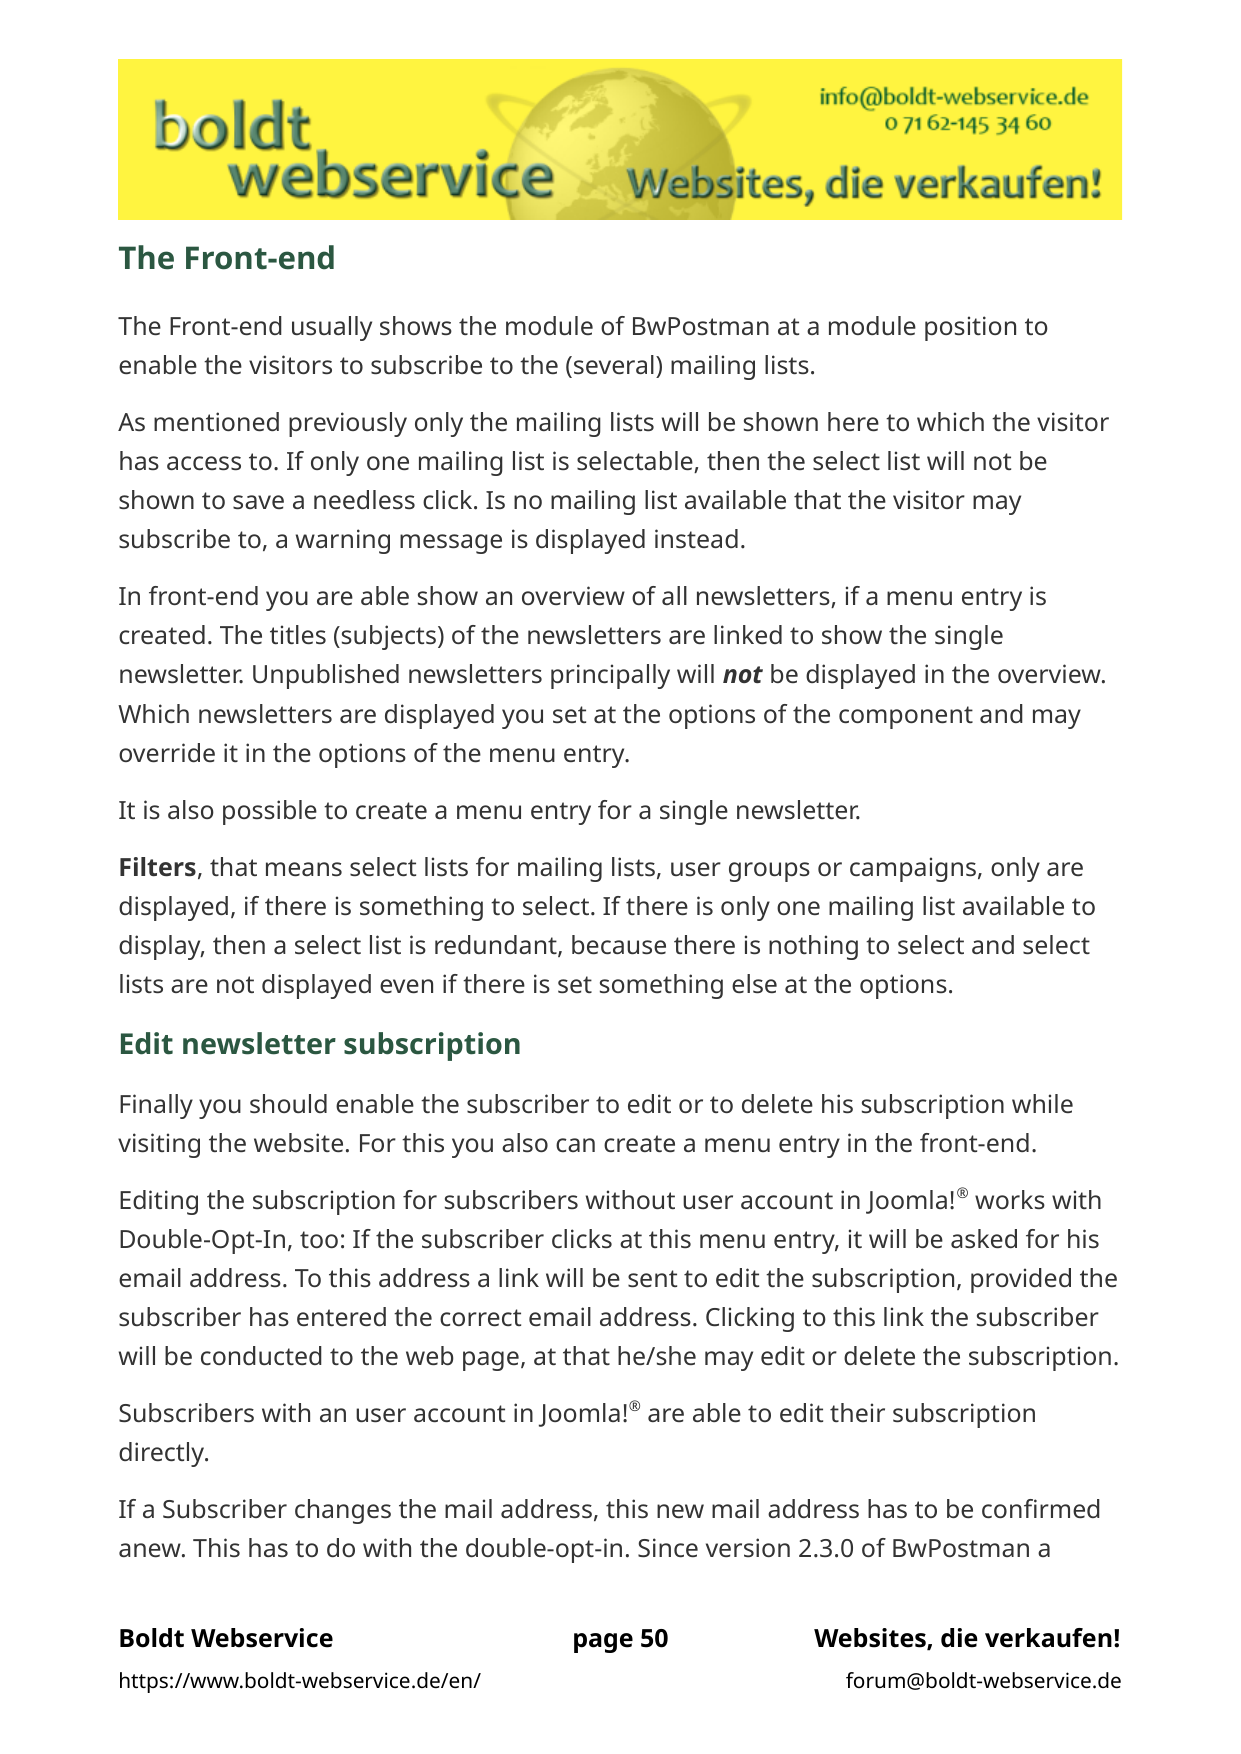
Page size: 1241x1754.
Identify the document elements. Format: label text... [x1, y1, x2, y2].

text Subscribers with an user account in Joomla!® are able to edit their subscription directly. [118, 1396, 1122, 1469]
text Filters, that means select lists for mailing lists, user groups or campaigns, only are displayed, if there is something to select. If there is only one mailing list available to display, then a select list is redundant, because there is nothing to select and select lists are not displayed even if there is set something else at the options. [118, 849, 1122, 1001]
subtitle Edit newsletter subscription [118, 1023, 1122, 1063]
text The Front-end usually shows the module of BwPostman at a module position to enable the visitors to subscribe to the (several) mailing lists. [118, 308, 1122, 382]
text It is also possible to create a menu entry for a single newsletter. [118, 792, 1122, 826]
text As mentioned previously only the mailing lists will be shown here to which the visitor has access to. If only one mailing list is selectable, then the select list will not be shown to save a needless click. Is no mailing list available that the visitor may subscribe to, a warning message is displayed instead. [118, 404, 1122, 556]
text Editing the subscription for subscribers without user account in Joomla!® works with Double-Opt-In, too: If the subscriber clicks at this menu entry, it will be asked for his email address. To this address a link will be sent to edit the subscription, provided the subscriber has entered the correct email address. Clicking to this link the subscriber will be conducted to the web page, at that he/she may edit or delete the subscription. [118, 1182, 1122, 1373]
text In front-end you are able show an overview of all newsletters, if a menu entry is created. The titles (subjects) of the newsletters are linked to show the single newsletter. Unpublished newsletters principally will not be displayed in the overview. Which newsletters are displayed you set at the options of the component and may override it in the options of the menu entry. [118, 579, 1122, 769]
picture [118, 59, 1123, 220]
subtitle The Front-end [118, 236, 1122, 279]
text If a Subscriber changes the mail address, this new mail address has to be confirmed anew. This has to do with the double-opt-in. Since version 2.3.0 of BwPostman a [118, 1492, 1122, 1565]
text Finally you should enable the subscriber to edit or to delete his subscription while visiting the website. For this you also can create a menu entry in the front-end. [118, 1086, 1122, 1159]
